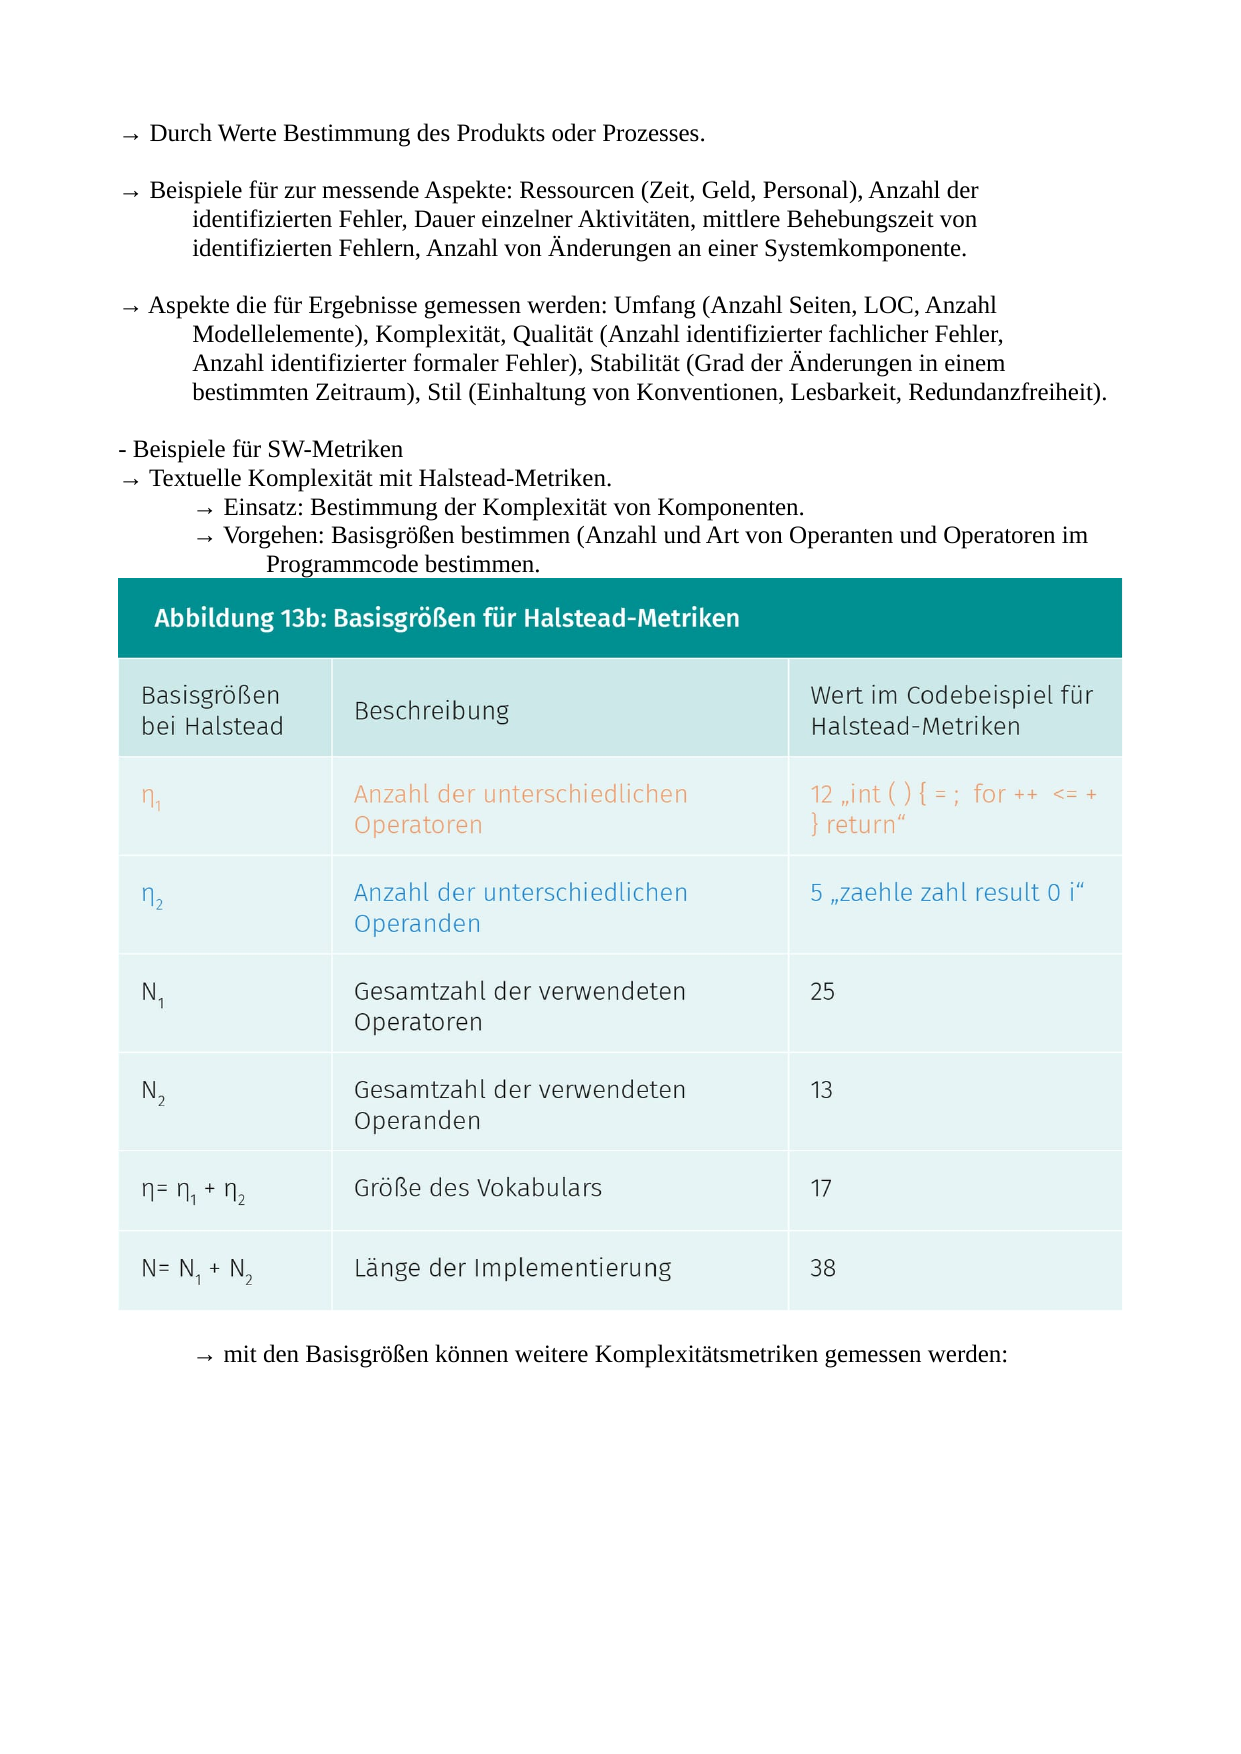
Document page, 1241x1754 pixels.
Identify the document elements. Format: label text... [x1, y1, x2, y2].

text → mit den Basisgrößen können weitere Komplexitätsmetriken gemessen werden: [118, 1311, 1122, 1368]
text → Textuelle Komplexität mit Halstead-Metriken. [118, 463, 1122, 492]
text bestimmten Zeitraum), Stil (Einhaltung von Konventionen, Lesbarkeit, Redundanzfreiheit). [118, 377, 1122, 406]
text Modellelemente), Komplexität, Qualität (Anzahl identifizierter fachlicher Fehler, [118, 319, 1122, 348]
text → Einsatz: Bestimmung der Komplexität von Komponenten. [118, 492, 1122, 521]
text → Beispiele für zur messende Aspekte: Ressourcen (Zeit, Geld, Personal), Anzahl der identifizierten Fehler, Dauer einzelner Aktivitäten, mittlere Behebungszeit von identifizierten Fehlern, Anzahl von Änderungen an einer Systemkomponente. [118, 176, 1122, 262]
text Anzahl identifizierter formaler Fehler), Stabilität (Grad der Änderungen in einem [118, 348, 1122, 377]
text → Durch Werte Bestimmung des Produkts oder Prozesses. [118, 118, 1122, 147]
text → Aspekte die für Ergebnisse gemessen werden: Umfang (Anzahl Seiten, LOC, Anzahl [118, 291, 1122, 319]
text Programmcode bestimmen. [118, 549, 1122, 578]
text - Beispiele für SW-Metriken [118, 434, 1122, 463]
text → Vorgehen: Basisgrößen bestimmen (Anzahl und Art von Operanten und Operatoren im [118, 521, 1122, 549]
picture [118, 578, 1123, 1311]
